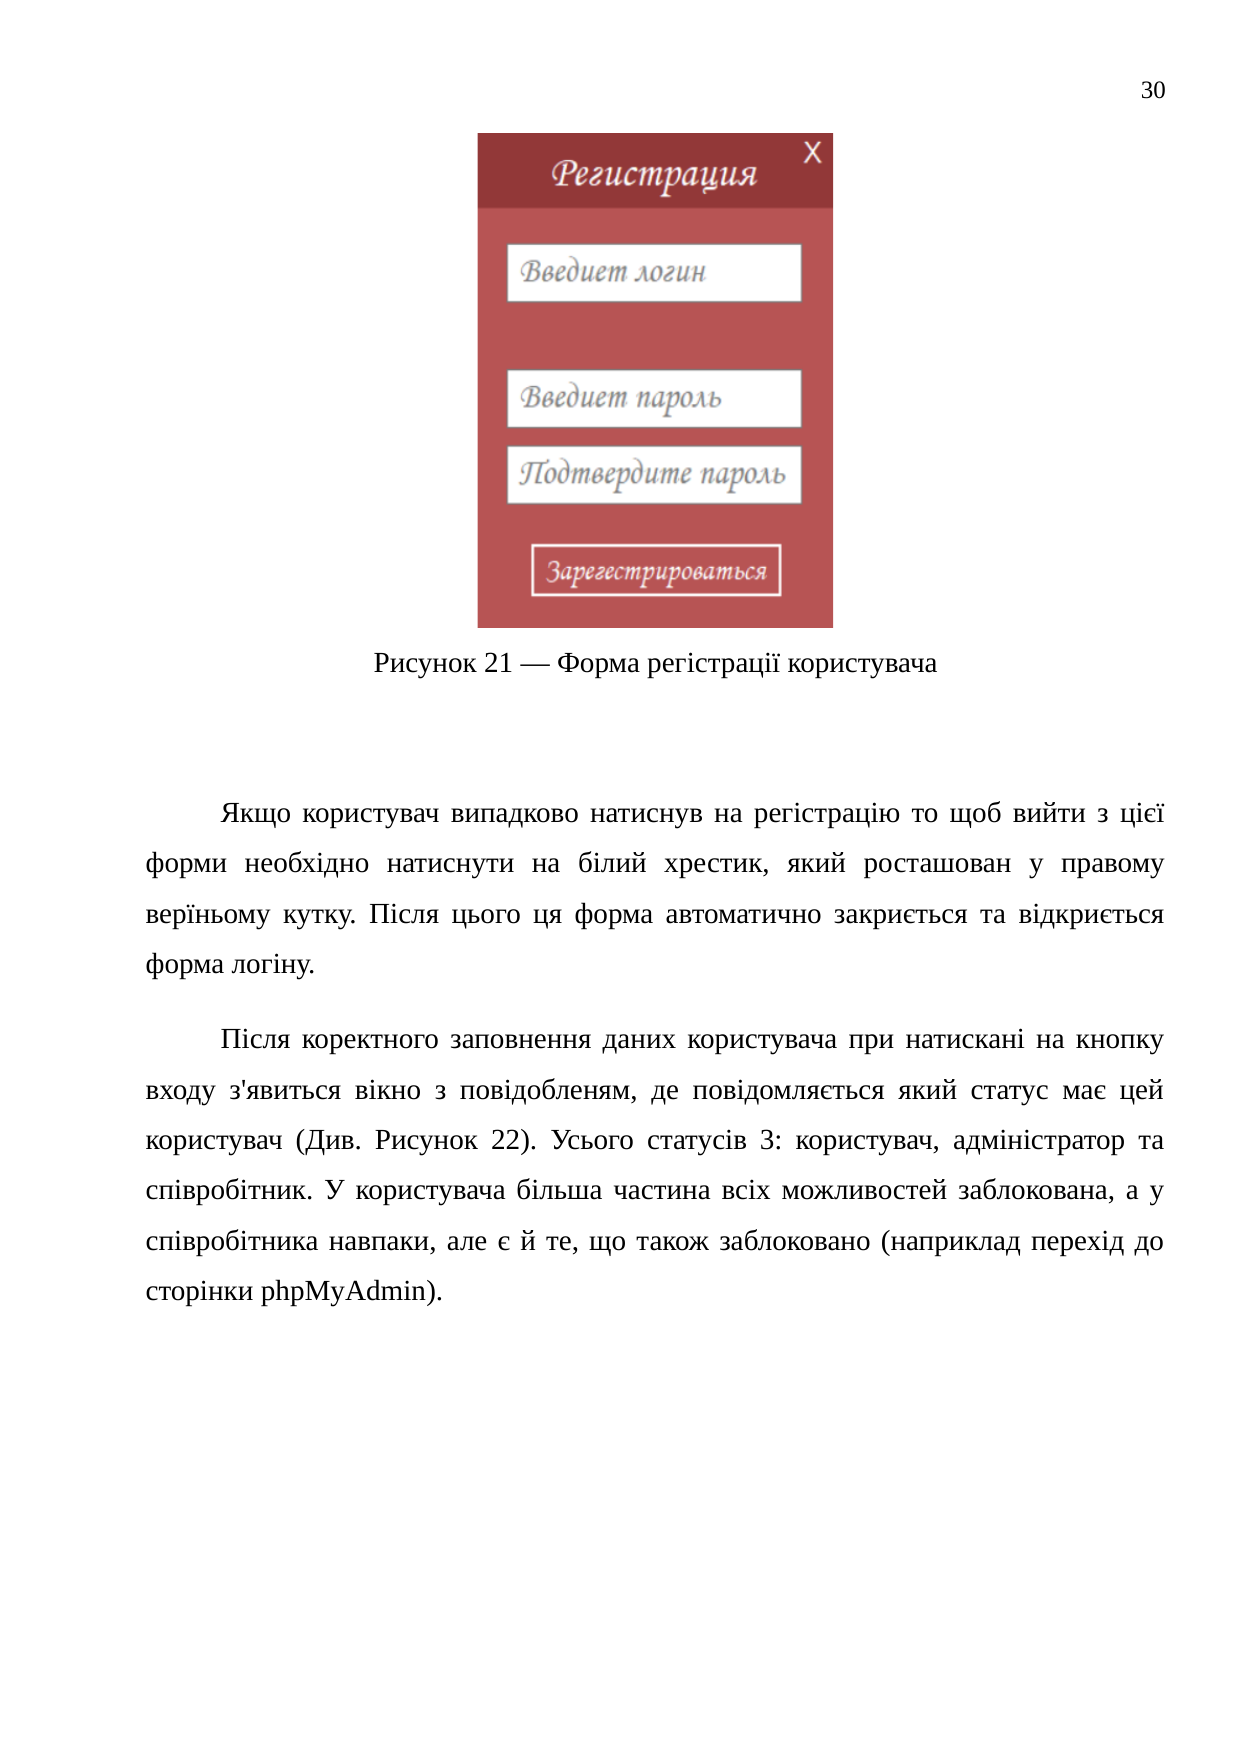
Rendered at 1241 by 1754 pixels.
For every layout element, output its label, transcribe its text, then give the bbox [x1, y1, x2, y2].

text Рисунок 21 — Форма регістрації користувача [145, 133, 1166, 678]
text Якщо користувач випадково натиснув на регістрацію то щоб вийти з цієї форми необхідно натиснути на білий хрестик, який росташован у правому верїньому кутку. Після цього ця форма автоматично закриється та відкриється форма логіну. [145, 795, 1166, 980]
text Після коректного заповнення даних користувача при натискані на кнопку входу з'явиться вікно з повідобленям, де повідомляється який статус має цей користувач (Див. Рисунок 22). Усього статусів 3: користувач, адміністратор та співробітник. У користувача більша частина всіх можливостей заблокована, а у співробітника навпаки, але є й те, що також заблоковано (наприклад перехід до сторінки phpMyAdmin). [145, 1022, 1166, 1307]
picture [477, 133, 834, 628]
